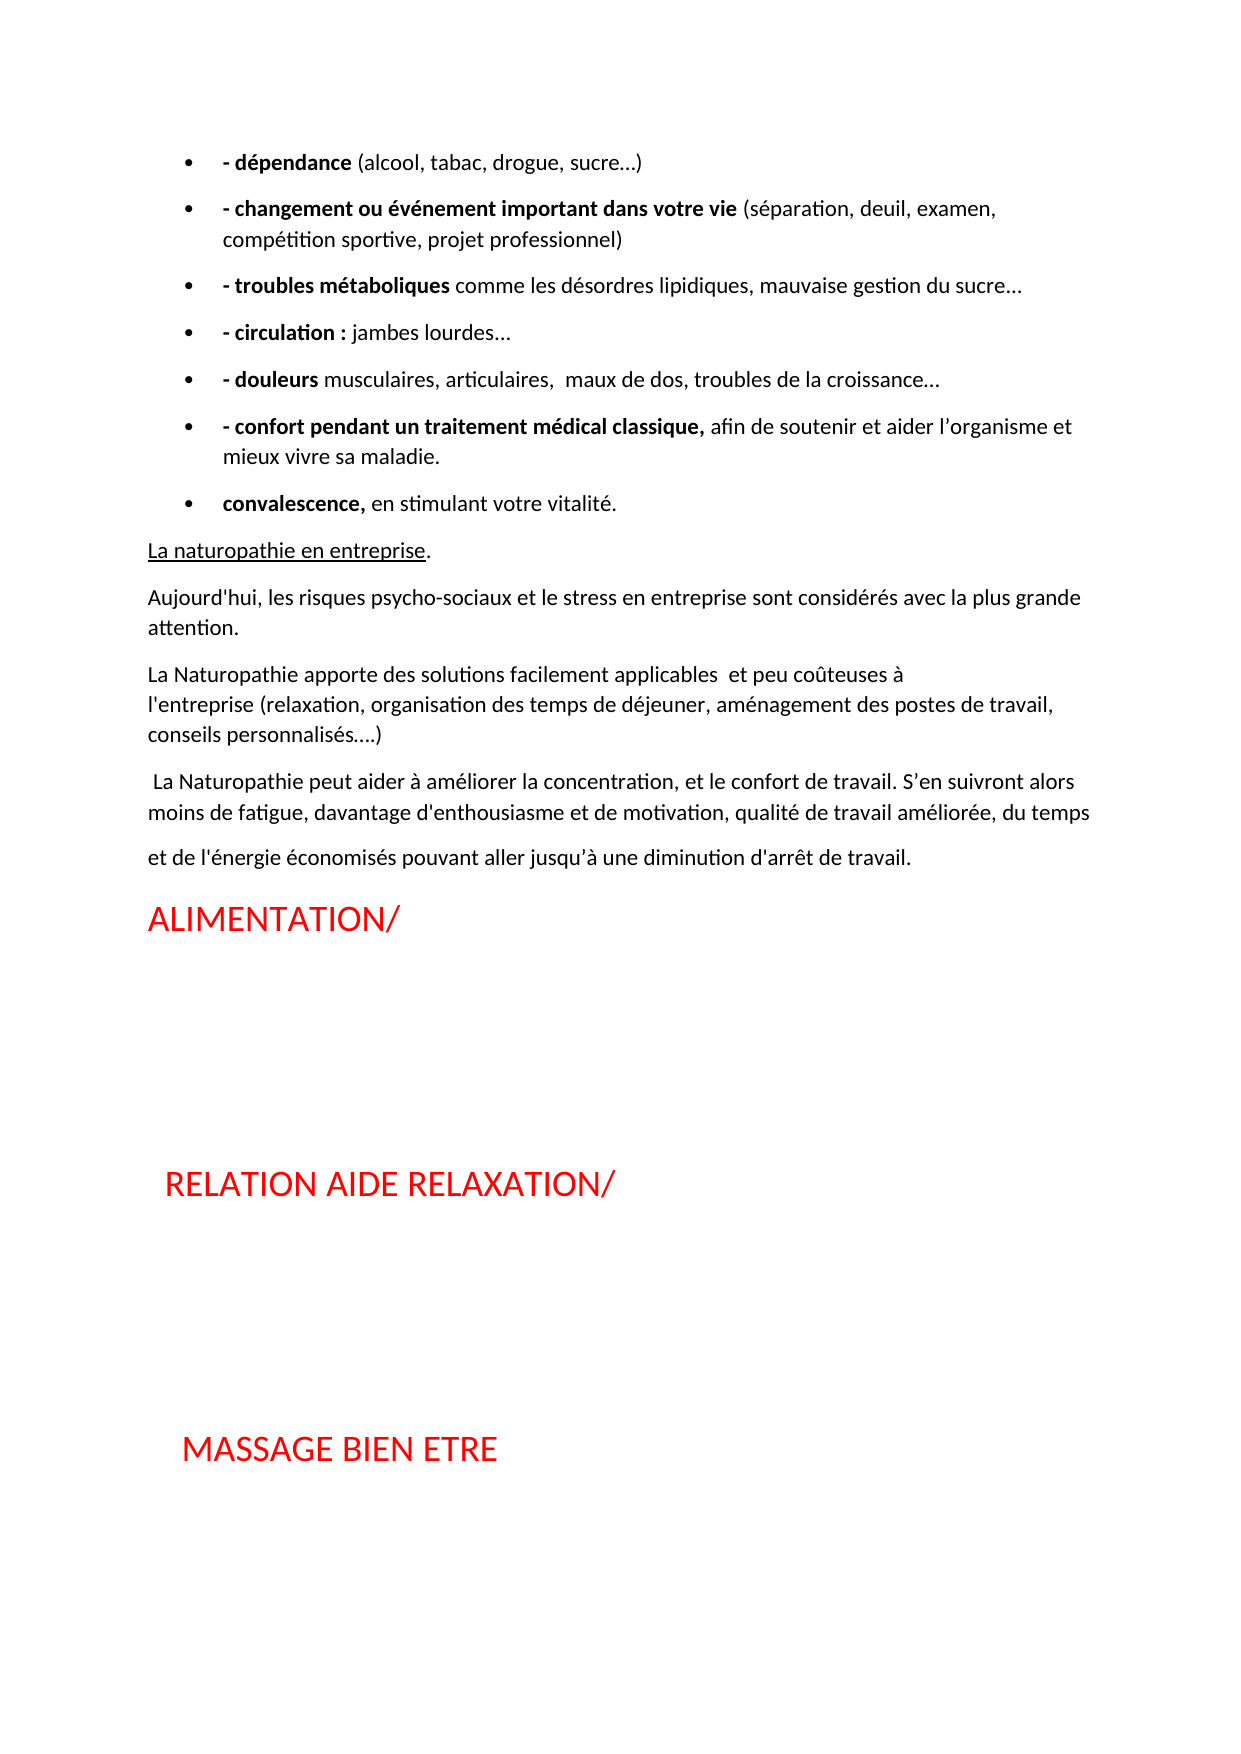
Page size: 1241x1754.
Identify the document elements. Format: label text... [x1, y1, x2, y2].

text La Naturopathie peut aider à améliorer la concentration, et le confort de travail. S’en suivront alors moins de fatigue, davantage d'enthousiasme et de motivation, qualité de travail améliorée, du temps et de l'énergie économisés pouvant aller jusqu’à une diminution d'arrêt de travail. [148, 767, 1093, 875]
list - circulation : jambes lourdes... [185, 318, 1093, 346]
text La naturopathie en entreprise. [148, 536, 1093, 564]
text RELATION AIDE RELAXATION/ [148, 1160, 1093, 1206]
list - changement ou événement important dans votre vie (séparation, deuil, examen, compétition sportive, projet professionnel) [185, 194, 1093, 253]
list - troubles métaboliques comme les désordres lipidiques, mauvaise gestion du sucre... [185, 272, 1093, 299]
list - confort pendant un traitement médical classique, afin de soutenir et aider l’organisme et mieux vivre sa maladie. [185, 412, 1093, 470]
list convalescence, en stimulant votre vitalité. [185, 489, 1093, 517]
text Aujourd'hui, les risques psycho-sociaux et le stress en entreprise sont considérés avec la plus grande attention. [148, 583, 1093, 641]
list - douleurs musculaires, articulaires, maux de dos, troubles de la croissance… [185, 365, 1093, 393]
text MASSAGE BIEN ETRE [148, 1424, 1093, 1470]
list - dépendance (alcool, tabac, drogue, sucre…) [185, 148, 1093, 176]
text ALIMENTATION/ [148, 895, 1093, 941]
text La Naturopathie apporte des solutions facilement applicables et peu coûteuses à l'entreprise (relaxation, organisation des temps de déjeuner, aménagement des postes de travail, conseils personnalisés….) [148, 660, 1093, 748]
